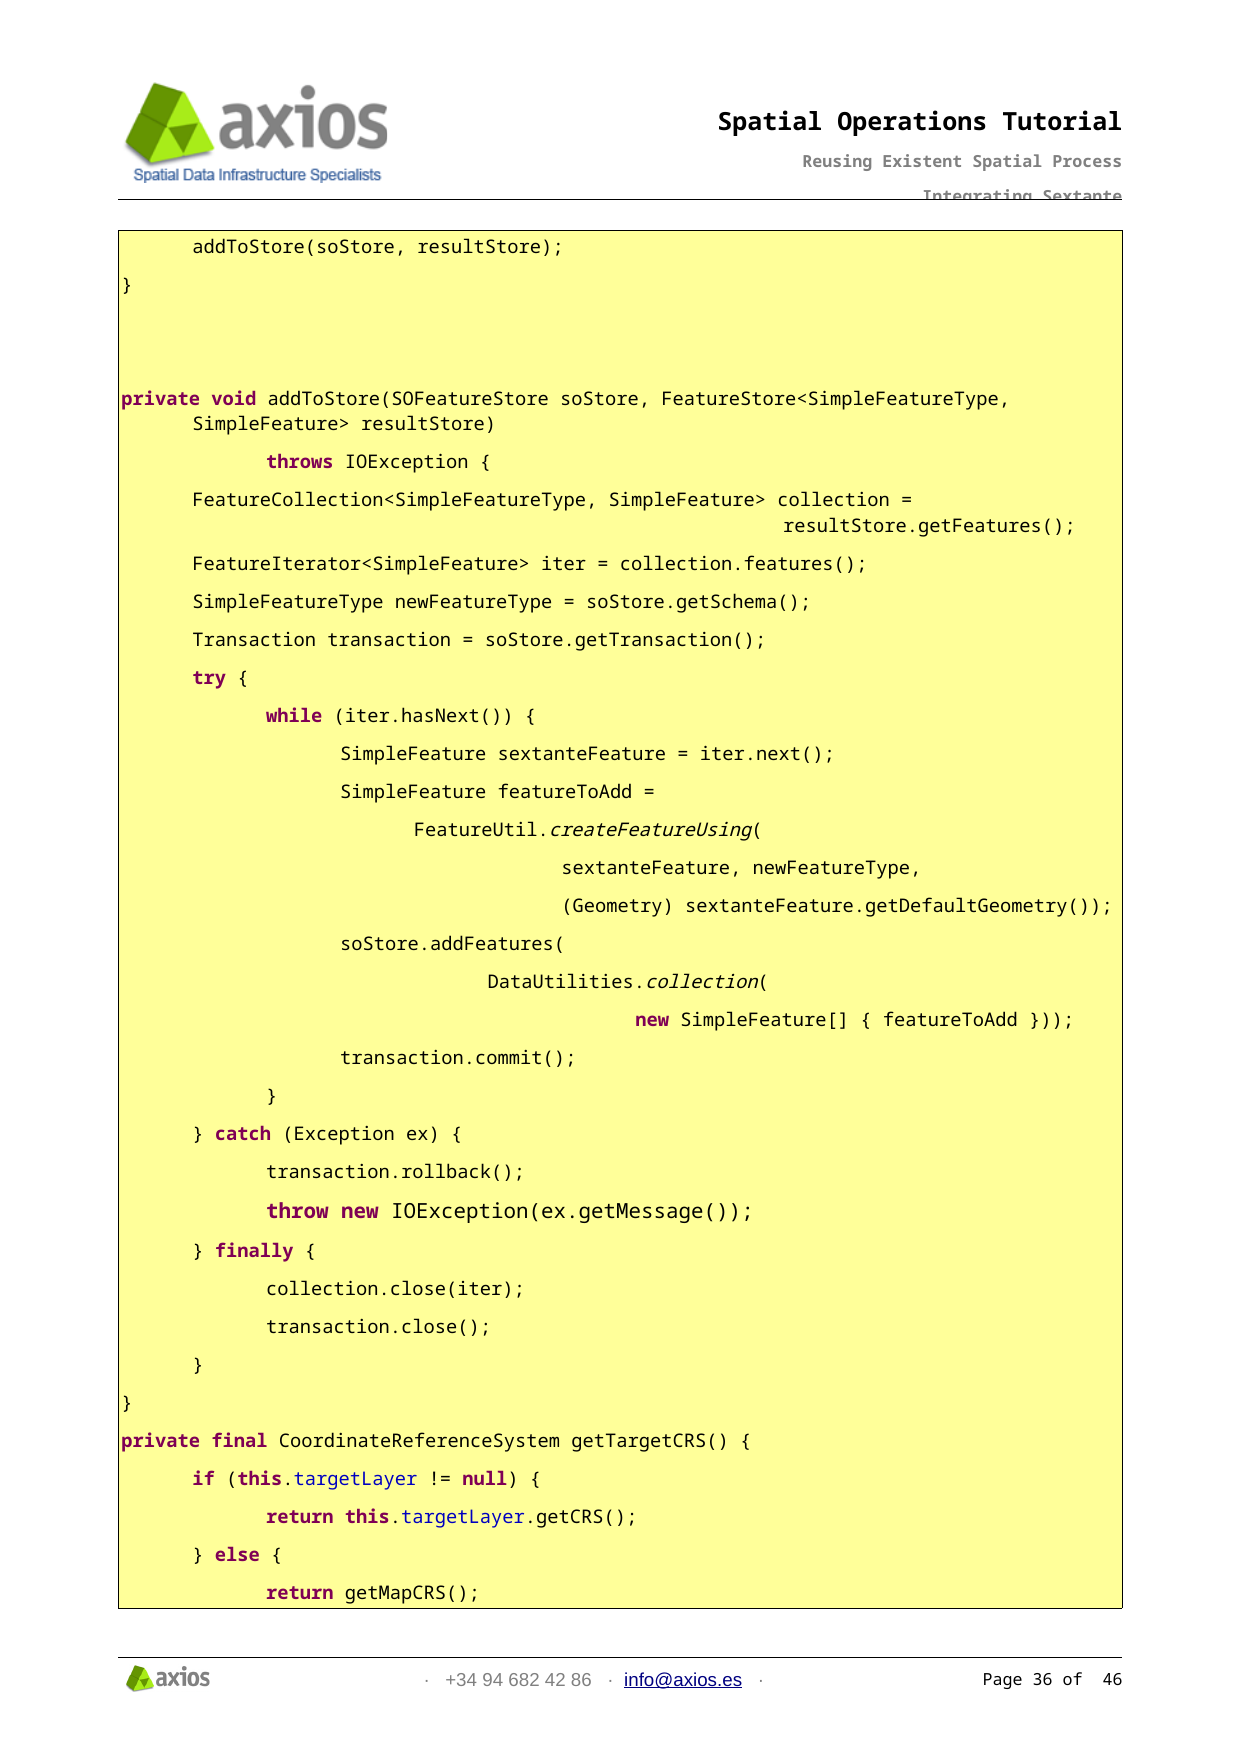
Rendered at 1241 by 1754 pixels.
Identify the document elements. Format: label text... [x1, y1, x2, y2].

text soStore.addFeatures( [119, 927, 1122, 956]
text } finally { [119, 1234, 1122, 1263]
text } [119, 268, 1122, 297]
picture [121, 81, 388, 183]
text } [119, 1348, 1122, 1377]
text transaction.rollback(); [119, 1155, 1122, 1184]
text throws IOException { [119, 446, 1122, 474]
text addToStore(soStore, resultStore); [119, 231, 1122, 258]
text throw new IOException(ex.getMessage()); [119, 1193, 1122, 1225]
text sextanteFeature, newFeatureType, [119, 851, 1122, 880]
text } else { [119, 1538, 1122, 1567]
text private final CoordinateReferenceSystem getTargetCRS() { [119, 1424, 1122, 1453]
text new SimpleFeature[] { featureToAdd })); [119, 1003, 1122, 1032]
text try { [119, 661, 1122, 690]
text } [119, 1079, 1122, 1108]
text DataUtilities.collection( [119, 965, 1122, 994]
text while (iter.hasNext()) { [119, 699, 1122, 728]
text Transaction transaction = soStore.getTransaction(); [119, 623, 1122, 652]
text FeatureCollection<SimpleFeatureType, SimpleFeature> collection = resultStore.getFeatures(); [119, 483, 1122, 538]
text } [119, 1386, 1122, 1415]
text FeatureUtil.createFeatureUsing( [119, 813, 1122, 842]
text SimpleFeature sextanteFeature = iter.next(); [119, 737, 1122, 766]
text (Geometry) sextanteFeature.getDefaultGeometry()); [119, 889, 1122, 918]
picture [126, 1664, 210, 1692]
text private void addToStore(SOFeatureStore soStore, FeatureStore<SimpleFeatureType, SimpleFeature> resultStore) [119, 382, 1122, 436]
text collection.close(iter); [119, 1272, 1122, 1301]
text return getMapCRS(); [119, 1577, 1122, 1608]
text FeatureIterator<SimpleFeature> iter = collection.features(); [119, 547, 1122, 576]
text return this.targetLayer.getCRS(); [119, 1501, 1122, 1529]
text transaction.commit(); [119, 1041, 1122, 1070]
text if (this.targetLayer != null) { [119, 1462, 1122, 1491]
text SimpleFeatureType newFeatureType = soStore.getSchema(); [119, 585, 1122, 614]
text } catch (Exception ex) { [119, 1117, 1122, 1146]
text transaction.close(); [119, 1310, 1122, 1339]
text SimpleFeature featureToAdd = [119, 775, 1122, 804]
